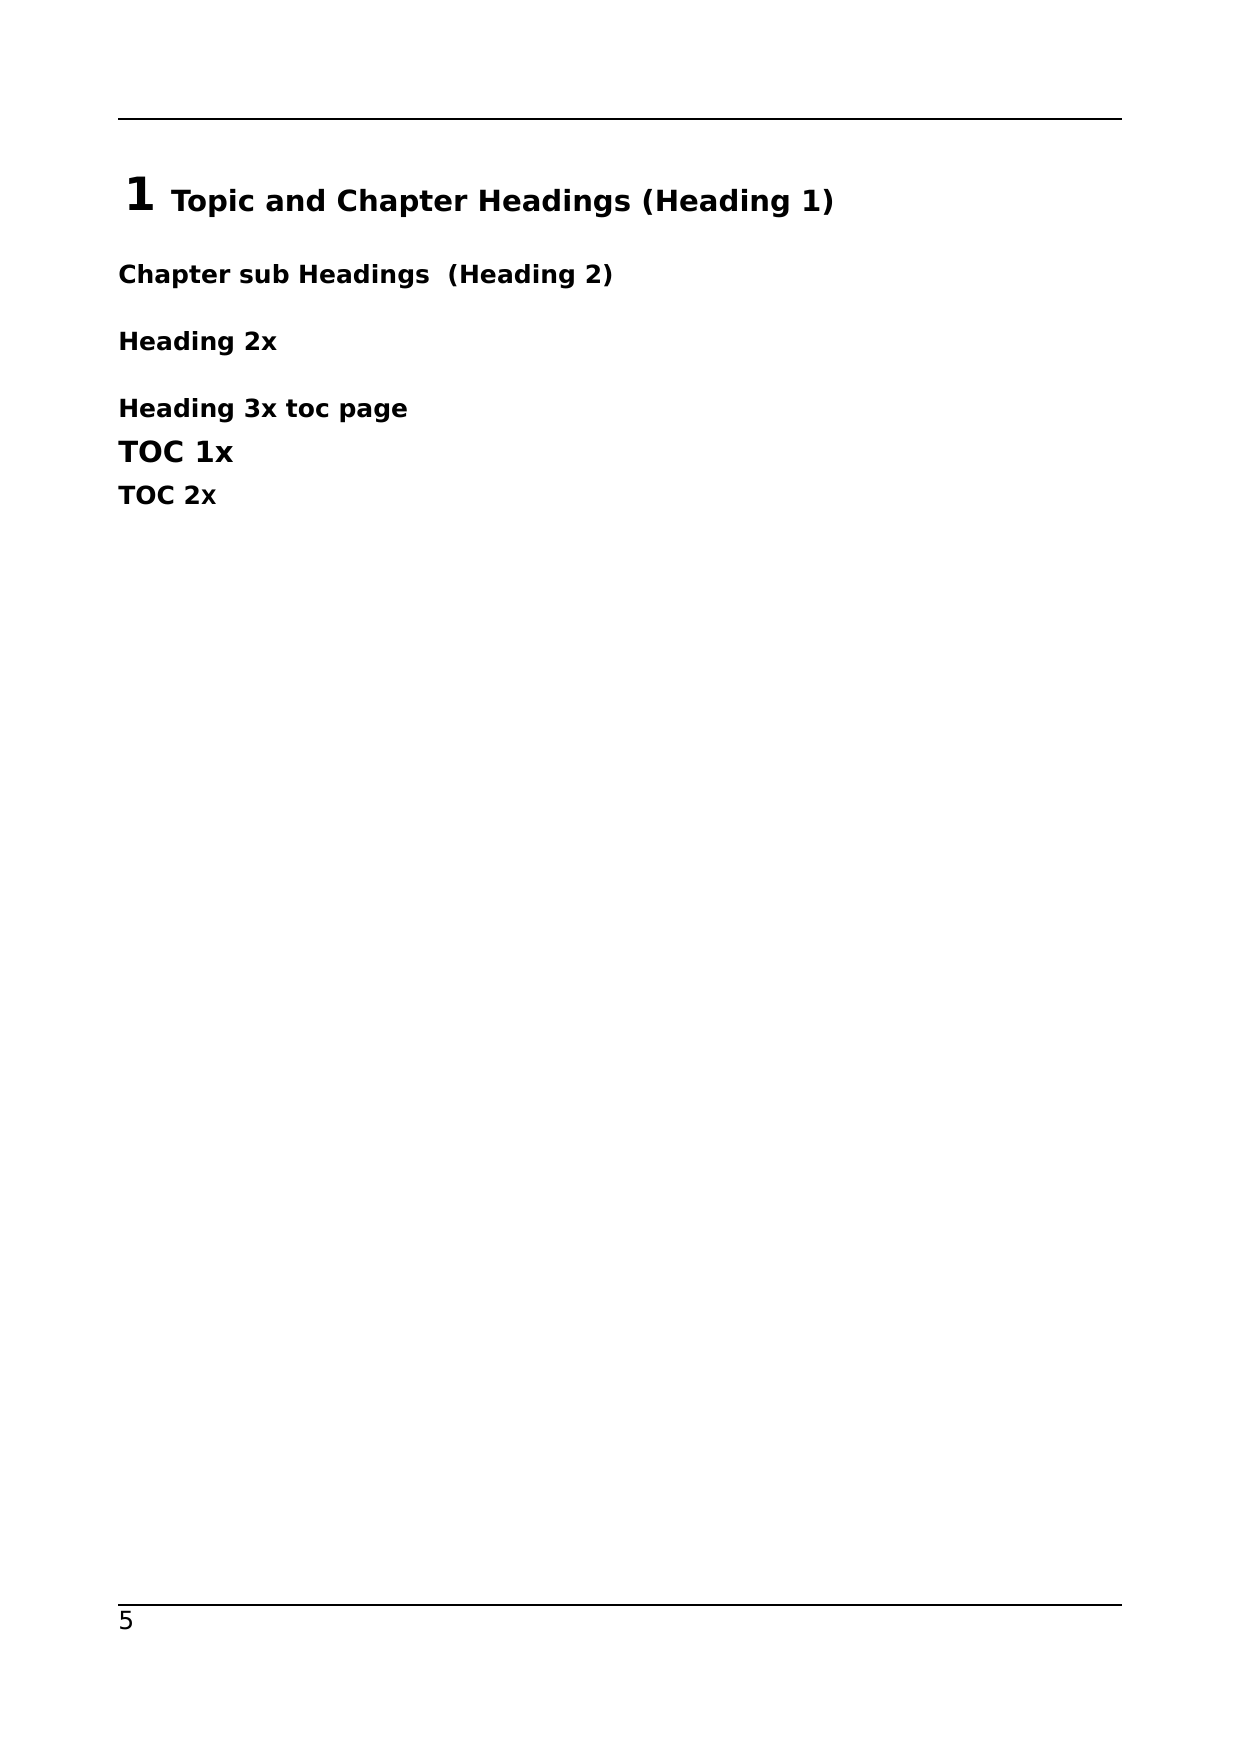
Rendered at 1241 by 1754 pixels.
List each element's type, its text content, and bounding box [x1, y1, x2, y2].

table_header 1 [118, 162, 165, 236]
subtitle Heading 2x [118, 327, 1122, 356]
subtitle Heading 3x toc page [118, 394, 1122, 423]
text TOC 1x [118, 436, 1122, 469]
text TOC 2x [118, 482, 1122, 511]
table_header Topic and Chapter Headings (Heading 1) [165, 162, 1122, 236]
subtitle Chapter sub Headings (Heading 2) [118, 261, 1122, 290]
